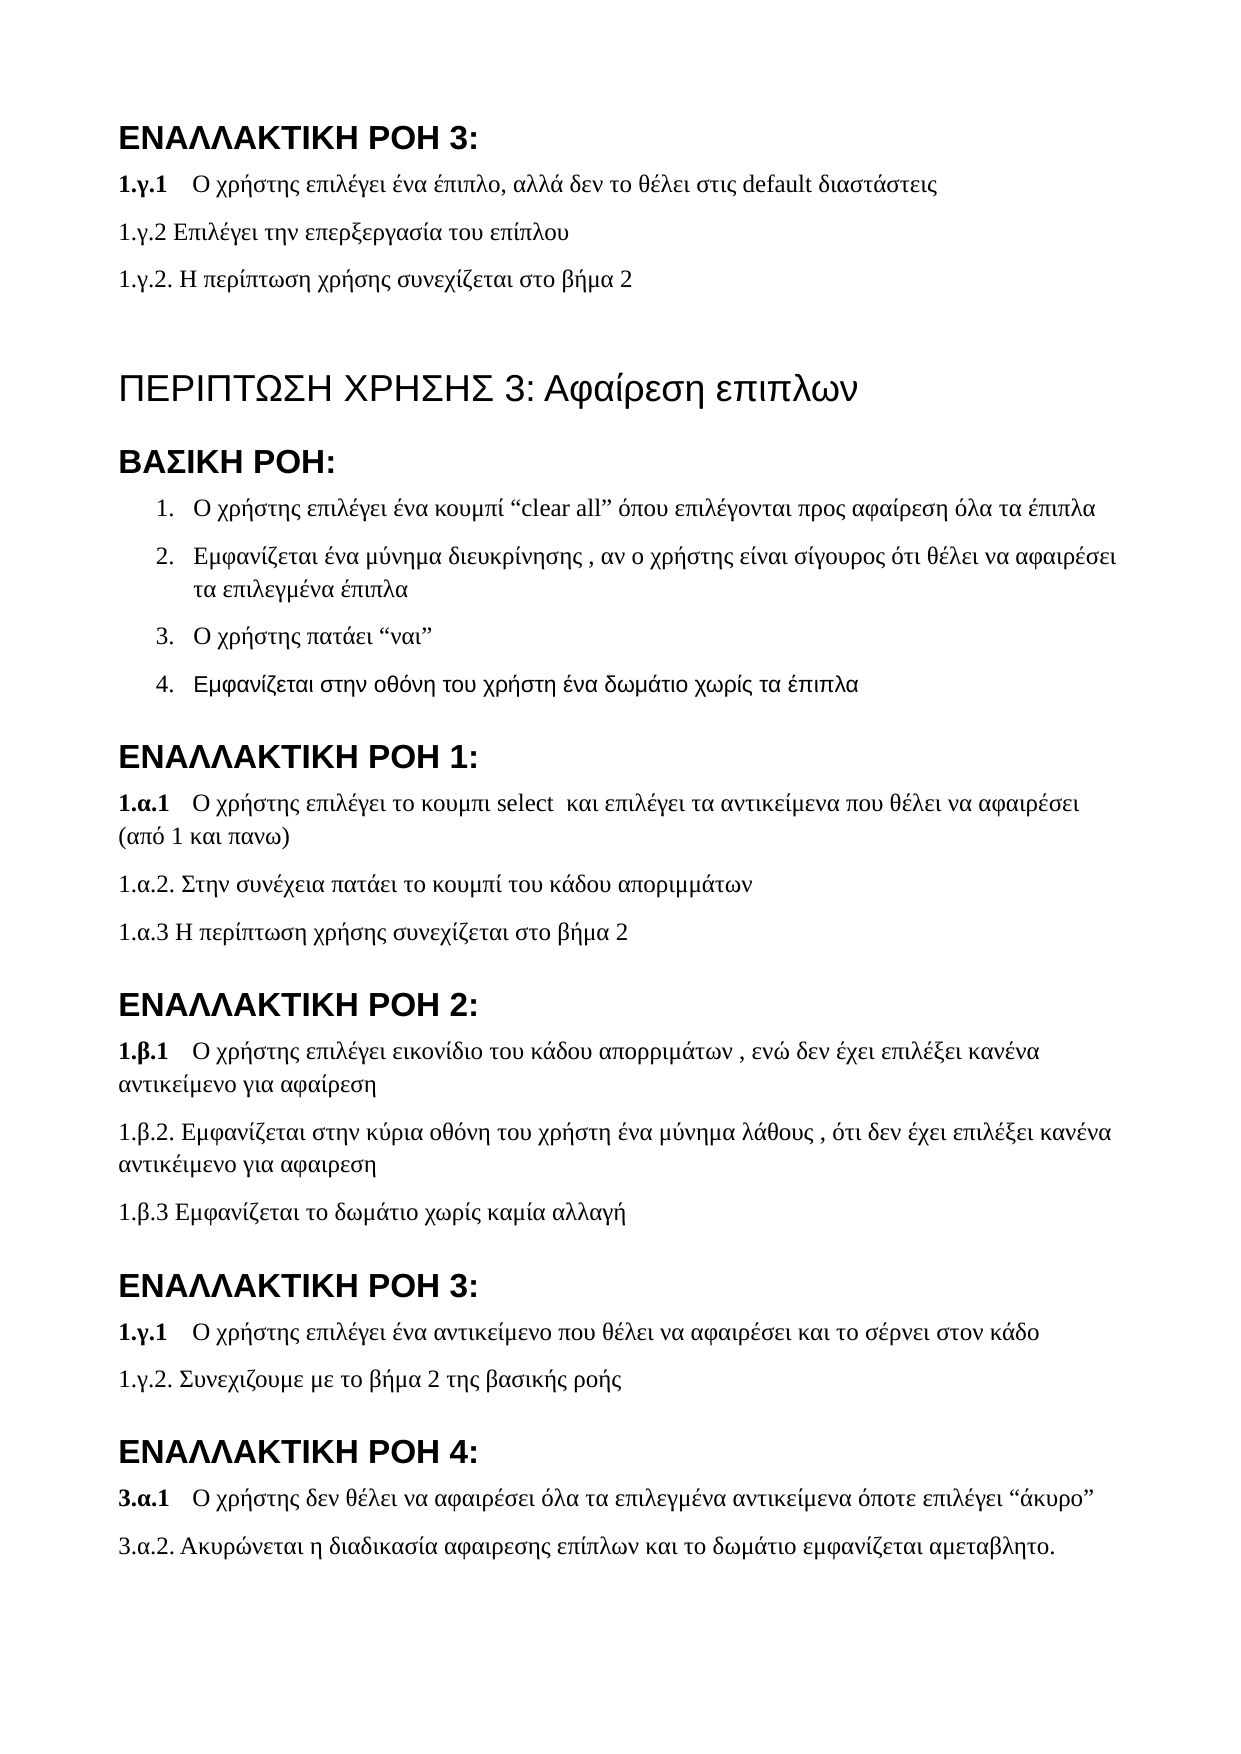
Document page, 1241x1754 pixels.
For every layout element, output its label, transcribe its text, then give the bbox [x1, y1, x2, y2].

text 1.γ.2 Επιλέγει την επερξεργασία του επίπλου [118, 217, 1122, 245]
text 1.α.2. Στην συνέχεια πατάει το κουμπί του κάδου αποριμμάτων [118, 869, 1122, 898]
text 1.γ.1 Ο χρήστης επιλέγει ένα έπιπλο, αλλά δεν το θέλει στις default διαστάστεις [118, 169, 1122, 198]
subtitle ΕΝΑΛΛΑΚΤΙΚΗ ΡΟΗ 3: [118, 118, 1122, 157]
text 1.α.1 Ο χρήστης επιλέγει το κουμπι select και επιλέγει τα αντικείμενα που θέλει να αφαιρέσει (από 1 και πανω) [118, 788, 1122, 850]
list Εμφανίζεται ένα μύνημα διευκρίνησης , αν ο χρήστης είναι σίγουρος ότι θέλει να αφαιρέσει τα επιλεγμένα έπιπλα [156, 541, 1122, 602]
text 3.α.1 Ο χρήστης δεν θέλει να αφαιρέσει όλα τα επιλεγμένα αντικείμενα όποτε επιλέγει “άκυρο” [118, 1483, 1122, 1512]
list Εμφανίζεται στην οθόνη του χρήστη ένα δωμάτιο χωρίς τα έπιπλα [156, 669, 1122, 698]
list Ο χρήστης πατάει “ναι” [156, 621, 1122, 650]
text 1.γ.2. Συνεχιζουμε με το βήμα 2 της βασικής ροής [118, 1364, 1122, 1393]
text 1.β.1 Ο χρήστης επιλέγει εικονίδιο του κάδου απορριμάτων , ενώ δεν έχει επιλέξει κανένα αντικείμενο για αφαίρεση [118, 1036, 1122, 1098]
list Ο χρήστης επιλέγει ένα κουμπί “clear all” όπου επιλέγονται προς αφαίρεση όλα τα έπιπλα [156, 493, 1122, 522]
text 1.β.3 Εμφανίζεται το δωμάτιο χωρίς καμία αλλαγή [118, 1197, 1122, 1226]
text 1.β.2. Εμφανίζεται στην κύρια οθόνη του χρήστη ένα μύνημα λάθους , ότι δεν έχει επιλέξει κανένα αντικέιμενο για αφαιρεση [118, 1117, 1122, 1178]
subtitle ΕΝΑΛΛΑΚΤΙΚΗ ΡΟΗ 2: [118, 985, 1122, 1023]
subtitle ΕΝΑΛΛΑΚΤΙΚΗ ΡΟΗ 3: [118, 1266, 1122, 1304]
subtitle ΒΑΣΙΚΗ ΡΟΗ: [118, 442, 1122, 481]
subtitle ΠΕΡΙΠΤΩΣΗ ΧΡΗΣΗΣ 3: Αφαίρεση επιπλων [118, 366, 1122, 409]
text 3.α.2. Ακυρώνεται η διαδικασία αφαιρεσης επίπλων και το δωμάτιο εμφανίζεται αμεταβλητο. [118, 1531, 1122, 1560]
subtitle ΕΝΑΛΛΑΚΤΙΚΗ ΡΟΗ 4: [118, 1433, 1122, 1471]
text 1.α.3 Η περίπτωση χρήσης συνεχίζεται στο βήμα 2 [118, 917, 1122, 945]
text 1.γ.1 Ο χρήστης επιλέγει ένα αντικείμενο που θέλει να αφαιρέσει και το σέρνει στον κάδο [118, 1317, 1122, 1345]
text 1.γ.2. Η περίπτωση χρήσης συνεχίζεται στο βήμα 2 [118, 264, 1122, 293]
subtitle ΕΝΑΛΛΑΚΤΙΚΗ ΡΟΗ 1: [118, 737, 1122, 776]
